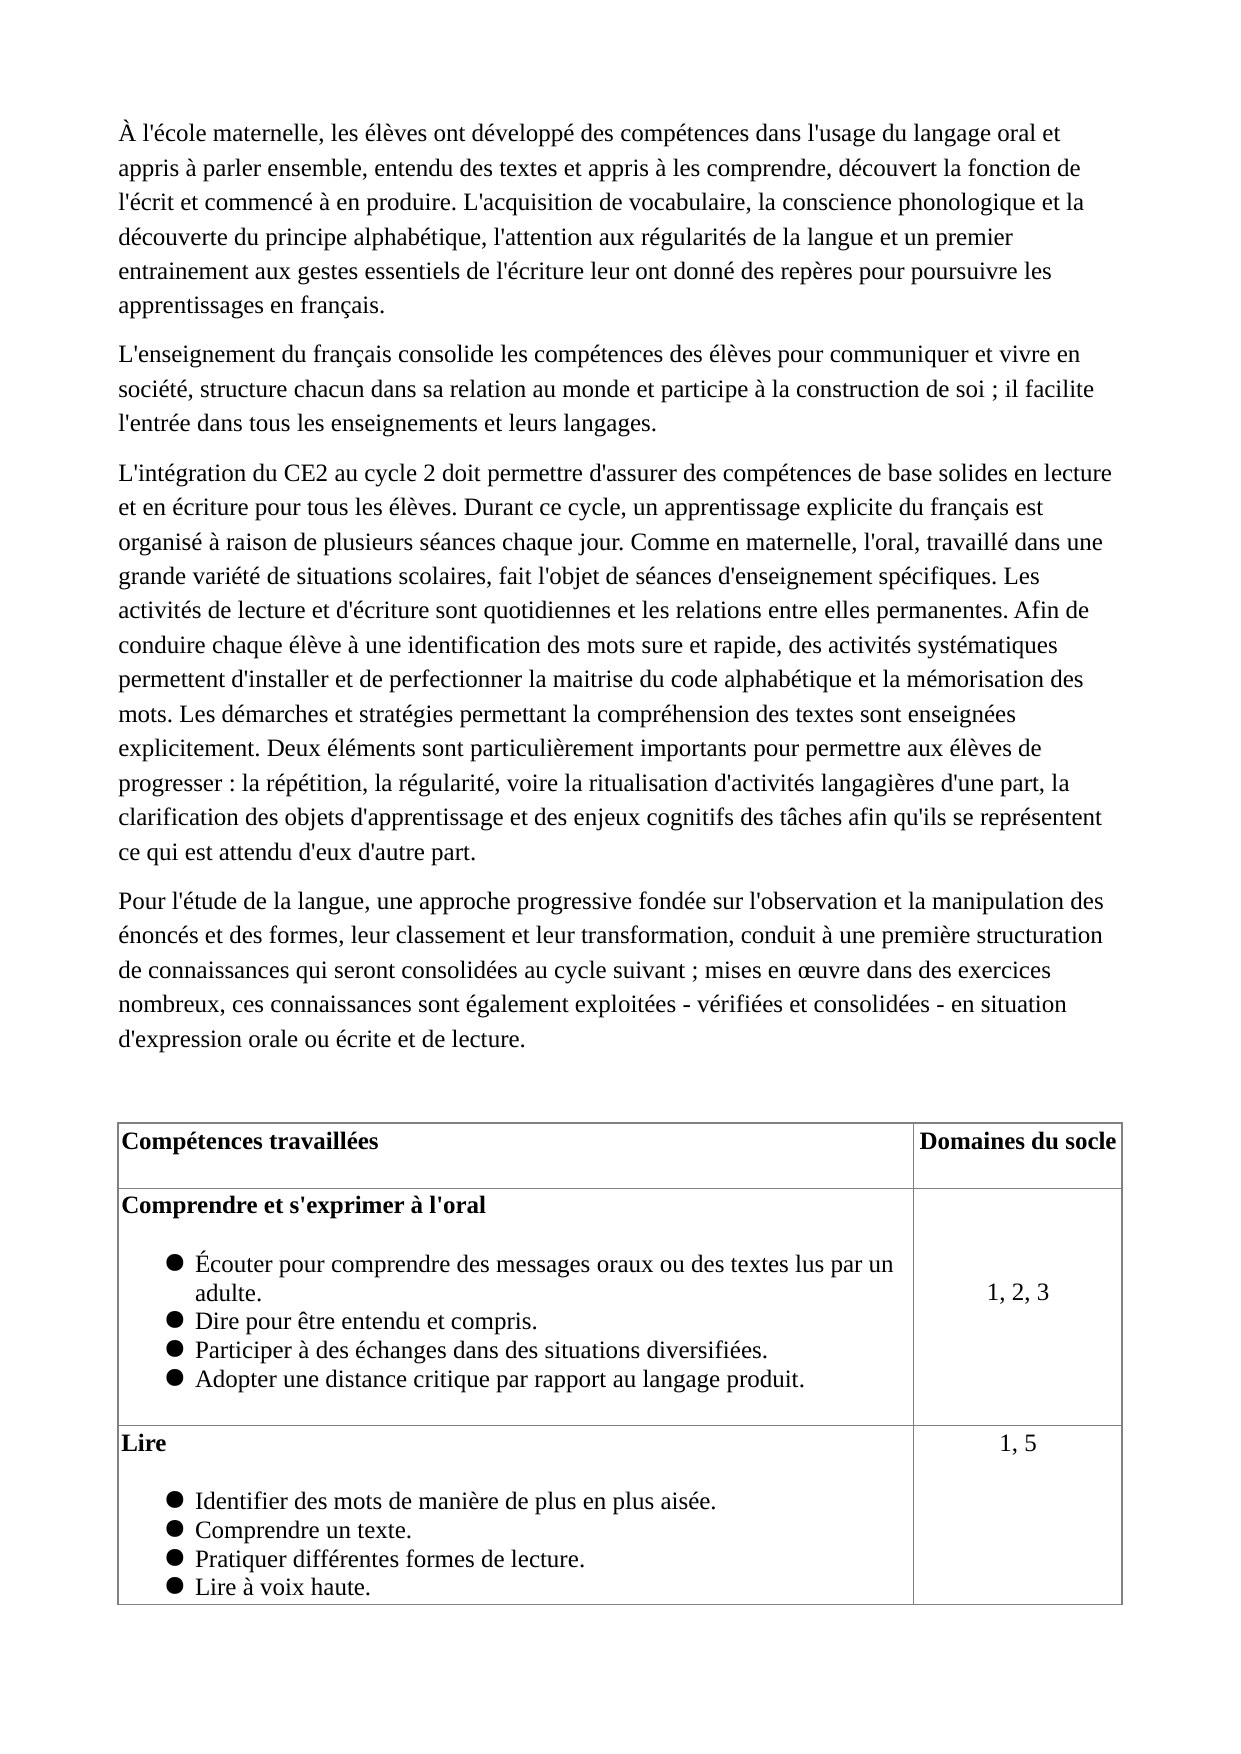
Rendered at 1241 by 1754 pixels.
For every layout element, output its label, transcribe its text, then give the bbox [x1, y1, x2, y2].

text Pour l'étude de la langue, une approche progressive fondée sur l'observation et la manipulation des énoncés et des formes, leur classement et leur transformation, conduit à une première structuration de connaissances qui seront consolidées au cycle suivant ; mises en œuvre dans des exercices nombreux, ces connaissances sont également exploitées - vérifiées et consolidées - en situation d'expression orale ou écrite et de lecture. [118, 886, 1122, 1053]
text L'enseignement du français consolide les compétences des élèves pour communiquer et vivre en société, structure chacun dans sa relation au monde et participe à la construction de soi ; il facilite l'entrée dans tous les enseignements et leurs langages. [118, 339, 1122, 437]
table_header Compétences travaillées [119, 1124, 913, 1188]
table_cell 1, 2, 3 [914, 1189, 1121, 1425]
table_header Domaines du socle [914, 1124, 1121, 1188]
table_cell Comprendre et s'exprimer à l'oral Écouter pour comprendre des messages oraux ou des textes lus par un adulte. Dire pour être entendu et compris. Participer à des échanges dans des situations diversifiées. Adopter une distance critique par rapport au langage produit. [119, 1189, 913, 1425]
text L'intégration du CE2 au cycle 2 doit permettre d'assurer des compétences de base solides en lecture et en écriture pour tous les élèves. Durant ce cycle, un apprentissage explicite du français est organisé à raison de plusieurs séances chaque jour. Comme en maternelle, l'oral, travaillé dans une grande variété de situations scolaires, fait l'objet de séances d'enseignement spécifiques. Les activités de lecture et d'écriture sont quotidiennes et les relations entre elles permanentes. Afin de conduire chaque élève à une identification des mots sure et rapide, des activités systématiques permettent d'installer et de perfectionner la maitrise du code alphabétique et la mémorisation des mots. Les démarches et stratégies permettant la compréhension des textes sont enseignées explicitement. Deux éléments sont particulièrement importants pour permettre aux élèves de progresser : la répétition, la régularité, voire la ritualisation d'activités langagières d'une part, la clarification des objets d'apprentissage et des enjeux cognitifs des tâches afin qu'ils se représentent ce qui est attendu d'eux d'autre part. [118, 458, 1122, 866]
table_cell Lire Identifier des mots de manière de plus en plus aisée. Comprendre un texte. Pratiquer différentes formes de lecture. Lire à voix haute. Contrôler sa compréhension. [119, 1426, 913, 1604]
text À l'école maternelle, les élèves ont développé des compétences dans l'usage du langage oral et appris à parler ensemble, entendu des textes et appris à les comprendre, découvert la fonction de l'écrit et commencé à en produire. L'acquisition de vocabulaire, la conscience phonologique et la découverte du principe alphabétique, l'attention aux régularités de la langue et un premier entrainement aux gestes essentiels de l'écriture leur ont donné des repères pour poursuivre les apprentissages en français. [118, 118, 1122, 319]
table_cell 1, 5 [914, 1426, 1121, 1604]
